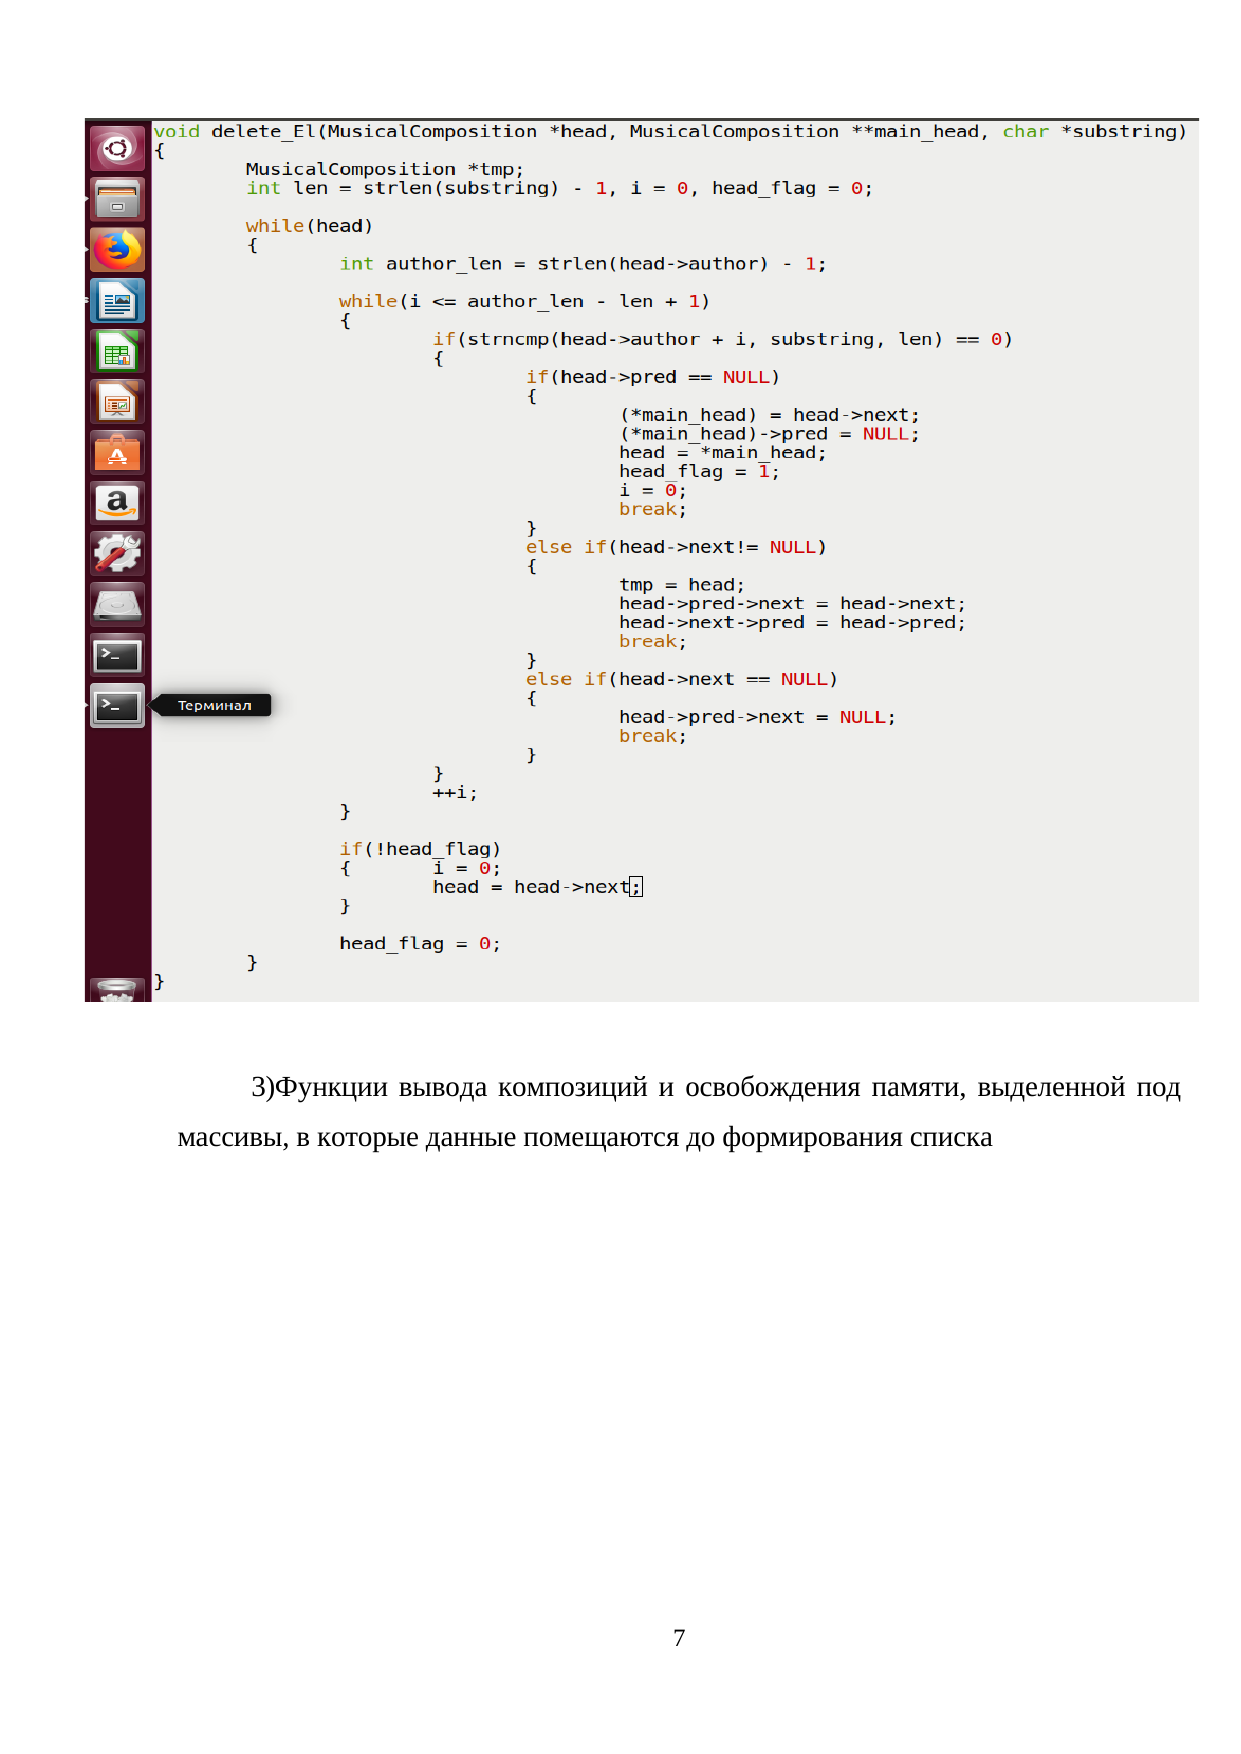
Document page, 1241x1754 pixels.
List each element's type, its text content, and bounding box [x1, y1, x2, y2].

text 3)Функции вывода композиций и освобождения памяти, выделенной под массивы, в которые данные помещаются до формирования списка [177, 1069, 1181, 1153]
